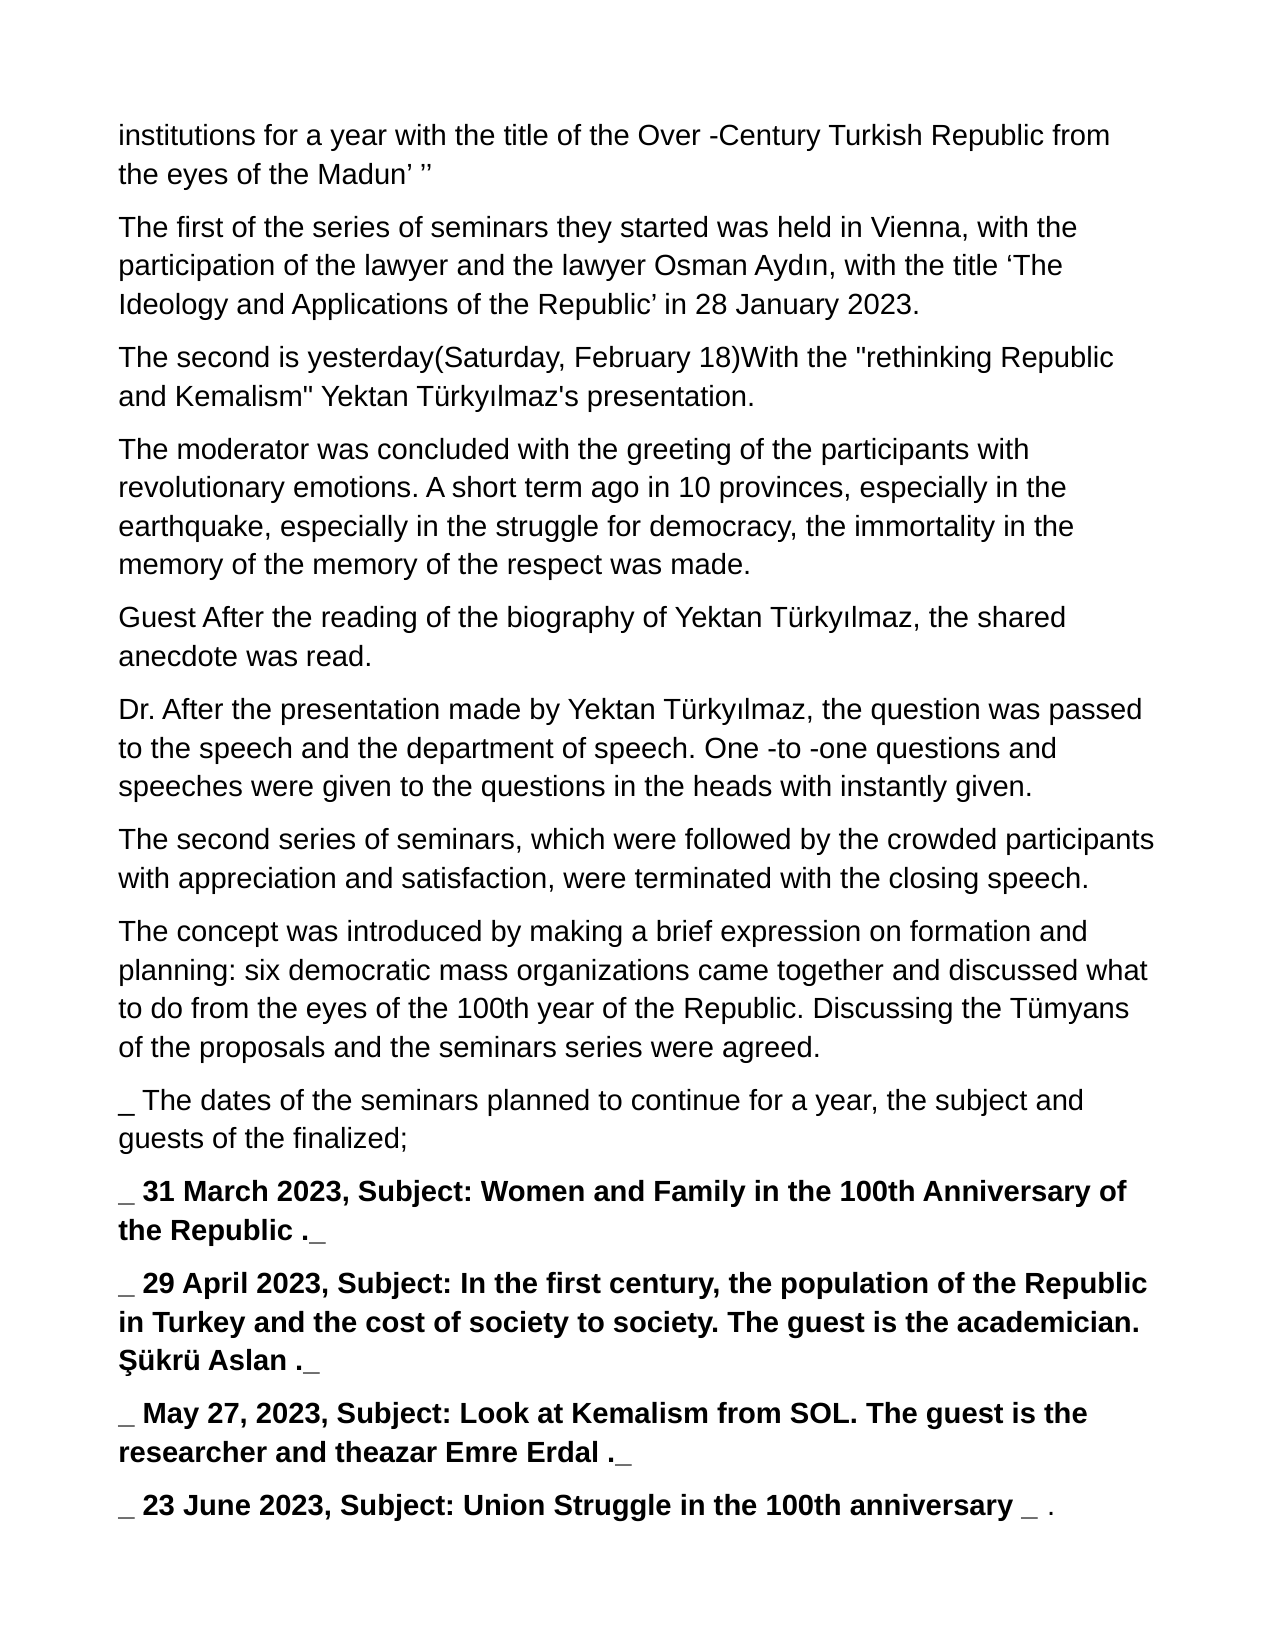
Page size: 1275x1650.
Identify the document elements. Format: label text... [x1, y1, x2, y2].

text _ 31 March 2023, Subject: Women and Family in the 100th Anniversary of the Republic ._ [118, 1174, 1157, 1246]
text The moderator was concluded with the greeting of the participants with revolutionary emotions. A short term ago in 10 provinces, especially in the earthquake, especially in the struggle for democracy, the immortality in the memory of the memory of the respect was made. [118, 432, 1157, 581]
text institutions for a year with the title of the Over -Century Turkish Republic from the eyes of the Madun’ ’’ [118, 118, 1157, 190]
text The second is yesterday(Saturday, February 18)With the "rethinking Republic and Kemalism" Yektan Türkyılmaz's presentation. [118, 340, 1157, 412]
text The second series of seminars, which were followed by the crowded participants with appreciation and satisfaction, were terminated with the closing speech. [118, 822, 1157, 894]
text _ May 27, 2023, Subject: Look at Kemalism from SOL. The guest is the researcher and theazar Emre Erdal ._ [118, 1396, 1157, 1468]
text The concept was introduced by making a brief expression on formation and planning: six democratic mass organizations came together and discussed what to do from the eyes of the 100th year of the Republic. Discussing the Tümyans of the proposals and the seminars series were agreed. [118, 914, 1157, 1063]
text Dr. After the presentation made by Yektan Türkyılmaz, the question was passed to the speech and the department of speech. One -to -one questions and speeches were given to the questions in the heads with instantly given. [118, 692, 1157, 803]
text Guest After the reading of the biography of Yektan Türkyılmaz, the shared anecdote was read. [118, 600, 1157, 672]
text _ 29 April 2023, Subject: In the first century, the population of the Republic in Turkey and the cost of society to society. The guest is the academician. Şükrü Aslan ._ [118, 1266, 1157, 1377]
text _ 23 June 2023, Subject: Union Struggle in the 100th anniversary _ . [118, 1488, 1157, 1521]
text The first of the series of seminars they started was held in Vienna, with the participation of the lawyer and the lawyer Osman Aydın, with the title ‘The Ideology and Applications of the Republic’ in 28 January 2023. [118, 210, 1157, 320]
text _ The dates of the seminars planned to continue for a year, the subject and guests of the finalized; [118, 1083, 1157, 1155]
